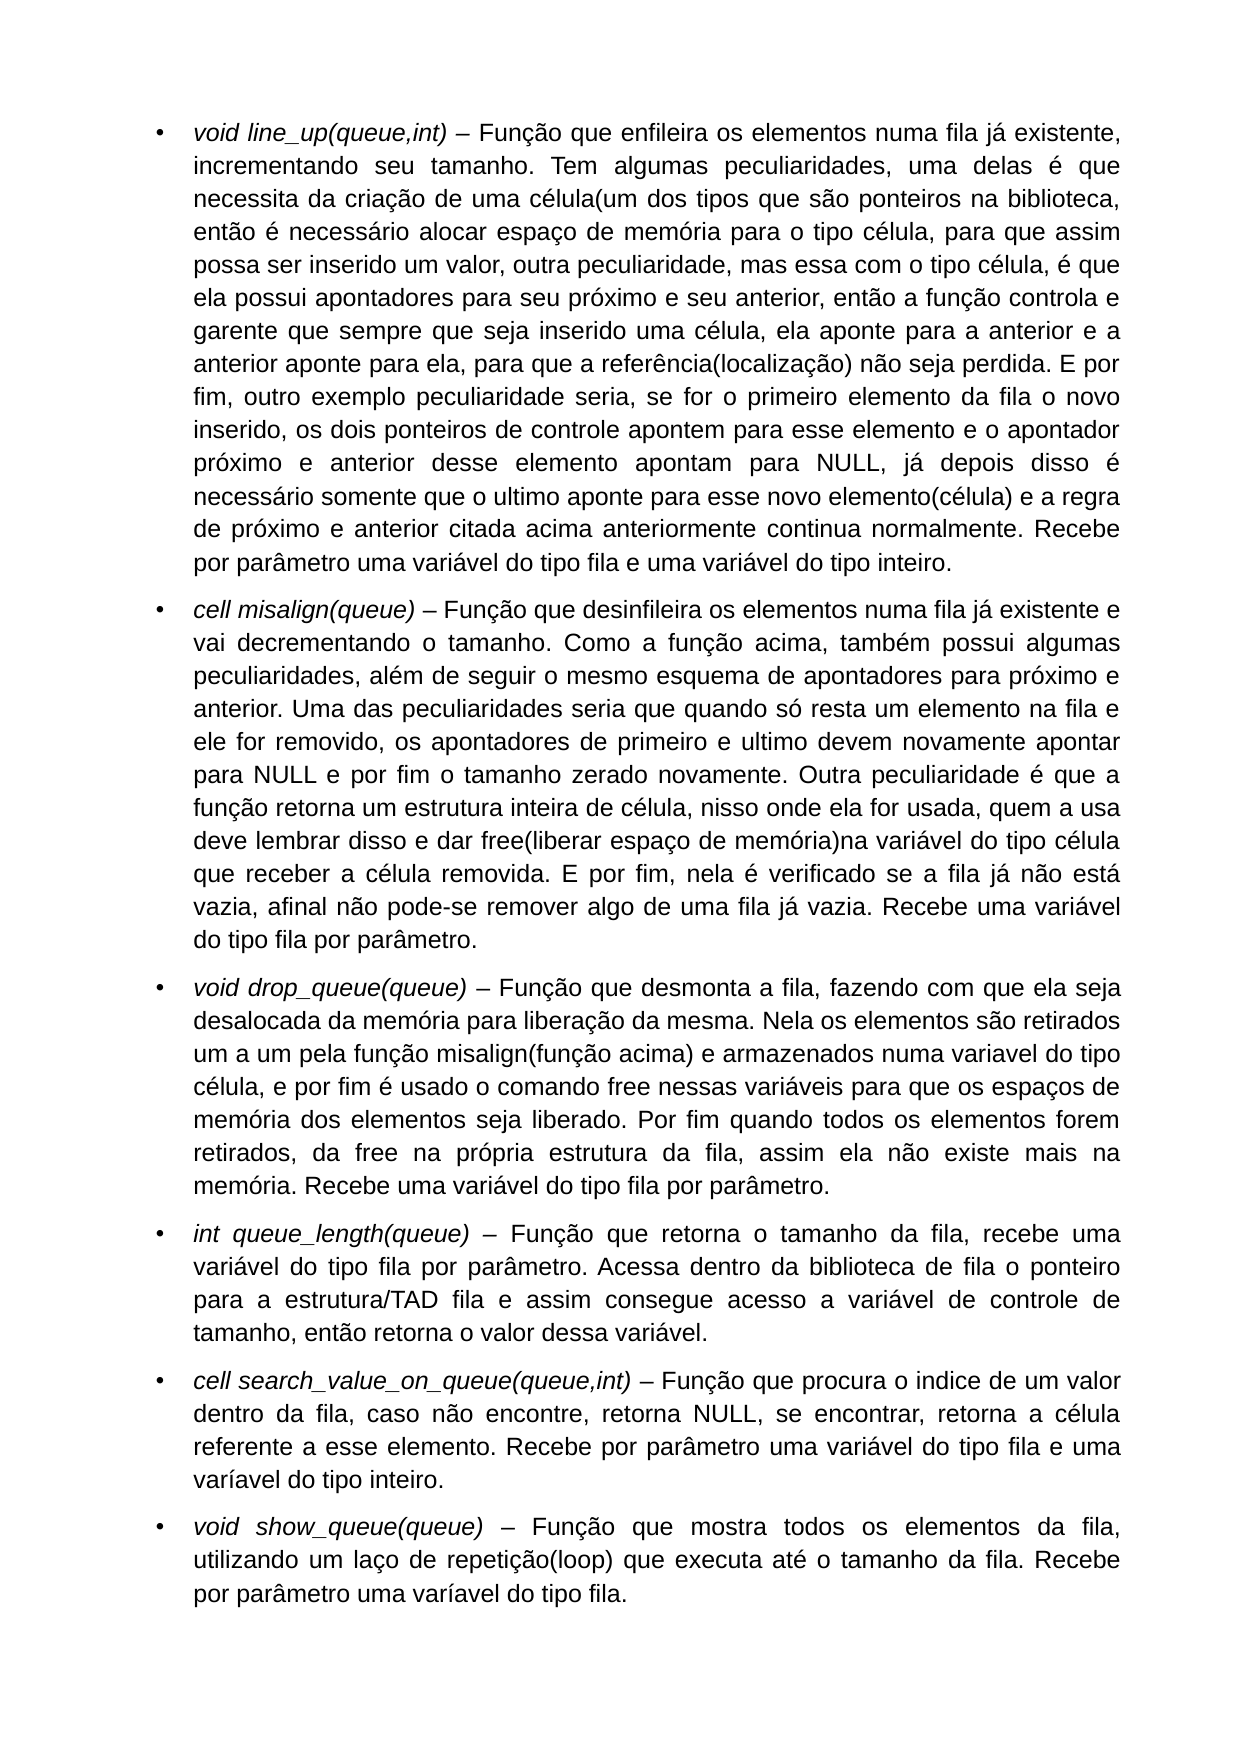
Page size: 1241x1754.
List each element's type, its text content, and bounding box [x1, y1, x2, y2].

list cell misalign(queue) – Função que desinfileira os elementos numa fila já existente e vai decrementando o tamanho. Como a função acima, também possui algumas peculiaridades, além de seguir o mesmo esquema de apontadores para próximo e anterior. Uma das peculiaridades seria que quando só resta um elemento na fila e ele for removido, os apontadores de primeiro e ultimo devem novamente apontar para NULL e por fim o tamanho zerado novamente. Outra peculiaridade é que a função retorna um estrutura inteira de célula, nisso onde ela for usada, quem a usa deve lembrar disso e dar free(liberar espaço de memória)na variável do tipo célula que receber a célula removida. E por fim, nela é verificado se a fila já não está vazia, afinal não pode-se remover algo de uma fila já vazia. Recebe uma variável do tipo fila por parâmetro. [156, 595, 1122, 954]
list void line_up(queue,int) – Função que enfileira os elementos numa fila já existente, incrementando seu tamanho. Tem algumas peculiaridades, uma delas é que necessita da criação de uma célula(um dos tipos que são ponteiros na biblioteca, então é necessário alocar espaço de memória para o tipo célula, para que assim possa ser inserido um valor, outra peculiaridade, mas essa com o tipo célula, é que ela possui apontadores para seu próximo e seu anterior, então a função controla e garente que sempre que seja inserido uma célula, ela aponte para a anterior e a anterior aponte para ela, para que a referência(localização) não seja perdida. E por fim, outro exemplo peculiaridade seria, se for o primeiro elemento da fila o novo inserido, os dois ponteiros de controle apontem para esse elemento e o apontador próximo e anterior desse elemento apontam para NULL, já depois disso é necessário somente que o ultimo aponte para esse novo elemento(célula) e a regra de próximo e anterior citada acima anteriormente continua normalmente. Recebe por parâmetro uma variável do tipo fila e uma variável do tipo inteiro. [156, 118, 1122, 576]
list void drop_queue(queue) – Função que desmonta a fila, fazendo com que ela seja desalocada da memória para liberação da mesma. Nela os elementos são retirados um a um pela função misalign(função acima) e armazenados numa variavel do tipo célula, e por fim é usado o comando free nessas variáveis para que os espaços de memória dos elementos seja liberado. Por fim quando todos os elementos forem retirados, da free na própria estrutura da fila, assim ela não existe mais na memória. Recebe uma variável do tipo fila por parâmetro. [156, 973, 1122, 1200]
list cell search_value_on_queue(queue,int) – Função que procura o indice de um valor dentro da fila, caso não encontre, retorna NULL, se encontrar, retorna a célula referente a esse elemento. Recebe por parâmetro uma variável do tipo fila e uma varíavel do tipo inteiro. [156, 1366, 1122, 1493]
list void show_queue(queue) – Função que mostra todos os elementos da fila, utilizando um laço de repetição(loop) que executa até o tamanho da fila. Recebe por parâmetro uma varíavel do tipo fila. [156, 1512, 1122, 1607]
list int queue_length(queue) – Função que retorna o tamanho da fila, recebe uma variável do tipo fila por parâmetro. Acessa dentro da biblioteca de fila o ponteiro para a estrutura/TAD fila e assim consegue acesso a variável de controle de tamanho, então retorna o valor dessa variável. [156, 1219, 1122, 1347]
